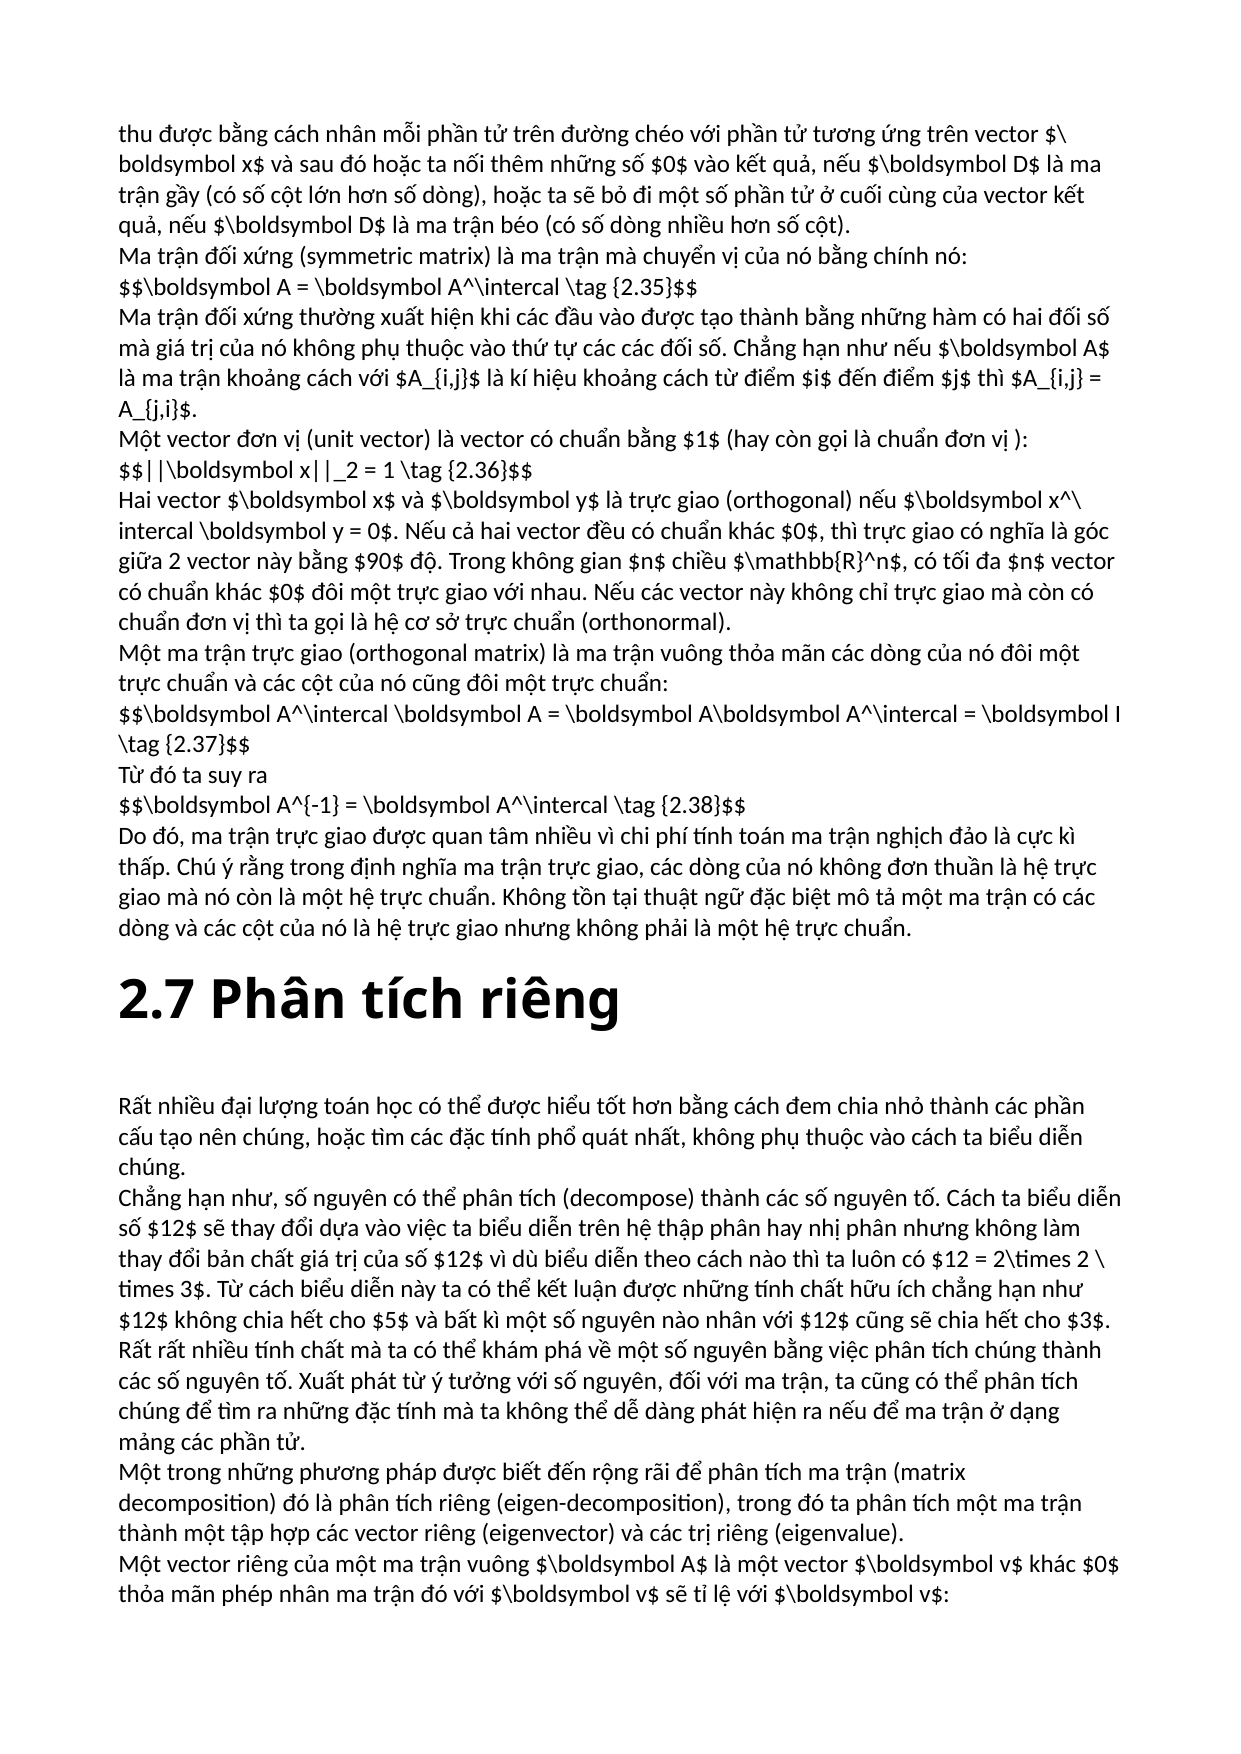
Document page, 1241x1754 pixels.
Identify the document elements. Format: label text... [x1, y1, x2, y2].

subtitle 2.7 Phân tích riêng [118, 961, 1122, 1035]
text $$\boldsymbol A = \boldsymbol A^\intercal \tag {2.35}$$ [118, 271, 1122, 301]
text Một vector đơn vị (unit vector) là vector có chuẩn bằng $1$ (hay còn gọi là chuẩn đơn vị ): [118, 423, 1122, 454]
text $$\boldsymbol A^\intercal \boldsymbol A = \boldsymbol A\boldsymbol A^\intercal = \boldsymbol I \tag {2.37}$$ [118, 698, 1122, 759]
text $$\boldsymbol A^{-1} = \boldsymbol A^\intercal \tag {2.38}$$ [118, 789, 1122, 820]
text Từ đó ta suy ra [118, 759, 1122, 789]
text Một vector riêng của một ma trận vuông $\boldsymbol A$ là một vector $\boldsymbol v$ khác $0$ thỏa mãn phép nhân ma trận đó với $\boldsymbol v$ sẽ tỉ lệ với $\boldsymbol v$: [118, 1548, 1122, 1609]
text Rất rất nhiều tính chất mà ta có thể khám phá về một số nguyên bằng việc phân tích chúng thành các số nguyên tố. Xuất phát từ ý tưởng với số nguyên, đối với ma trận, ta cũng có thể phân tích chúng để tìm ra những đặc tính mà ta không thể dễ dàng phát hiện ra nếu để ma trận ở dạng mảng các phần tử. [118, 1334, 1122, 1457]
text thu được bằng cách nhân mỗi phần tử trên đường chéo với phần tử tương ứng trên vector $\boldsymbol x$ và sau đó hoặc ta nối thêm những số $0$ vào kết quả, nếu $\boldsymbol D$ là ma trận gầy (có số cột lớn hơn số dòng), hoặc ta sẽ bỏ đi một số phần tử ở cuối cùng của vector kết quả, nếu $\boldsymbol D$ là ma trận béo (có số dòng nhiều hơn số cột). [118, 118, 1122, 240]
text Do đó, ma trận trực giao được quan tâm nhiều vì chi phí tính toán ma trận nghịch đảo là cực kì thấp. Chú ý rằng trong định nghĩa ma trận trực giao, các dòng của nó không đơn thuần là hệ trực giao mà nó còn là một hệ trực chuẩn. Không tồn tại thuật ngữ đặc biệt mô tả một ma trận có các dòng và các cột của nó là hệ trực giao nhưng không phải là một hệ trực chuẩn. [118, 820, 1122, 942]
text Chẳng hạn như, số nguyên có thể phân tích (decompose) thành các số nguyên tố. Cách ta biểu diễn số $12$ sẽ thay đổi dựa vào việc ta biểu diễn trên hệ thập phân hay nhị phân nhưng không làm thay đổi bản chất giá trị của số $12$ vì dù biểu diễn theo cách nào thì ta luôn có $12 = 2\times 2 \times 3$. Từ cách biểu diễn này ta có thể kết luận được những tính chất hữu ích chẳng hạn như $12$ không chia hết cho $5$ và bất kì một số nguyên nào nhân với $12$ cũng sẽ chia hết cho $3$. [118, 1182, 1122, 1334]
text Một trong những phương pháp được biết đến rộng rãi để phân tích ma trận (matrix decomposition) đó là phân tích riêng (eigen-decomposition), trong đó ta phân tích một ma trận thành một tập hợp các vector riêng (eigenvector) và các trị riêng (eigenvalue). [118, 1457, 1122, 1548]
text Hai vector $\boldsymbol x$ và $\boldsymbol y$ là trực giao (orthogonal) nếu $\boldsymbol x^\intercal \boldsymbol y = 0$. Nếu cả hai vector đều có chuẩn khác $0$, thì trực giao có nghĩa là góc giữa 2 vector này bằng $90$ độ. Trong không gian $n$ chiều $\mathbb{R}^n$, có tối đa $n$ vector có chuẩn khác $0$ đôi một trực giao với nhau. Nếu các vector này không chỉ trực giao mà còn có chuẩn đơn vị thì ta gọi là hệ cơ sở trực chuẩn (orthonormal). [118, 484, 1122, 637]
text Một ma trận trực giao (orthogonal matrix) là ma trận vuông thỏa mãn các dòng của nó đôi một trực chuẩn và các cột của nó cũng đôi một trực chuẩn: [118, 637, 1122, 698]
text Ma trận đối xứng (symmetric matrix) là ma trận mà chuyển vị của nó bằng chính nó: [118, 240, 1122, 271]
text Rất nhiều đại lượng toán học có thể được hiểu tốt hơn bằng cách đem chia nhỏ thành các phần cấu tạo nên chúng, hoặc tìm các đặc tính phổ quát nhất, không phụ thuộc vào cách ta biểu diễn chúng. [118, 1090, 1122, 1182]
text $$||\boldsymbol x||_2 = 1 \tag {2.36}$$ [118, 454, 1122, 484]
text Ma trận đối xứng thường xuất hiện khi các đầu vào được tạo thành bằng những hàm có hai đối số mà giá trị của nó không phụ thuộc vào thứ tự các các đối số. Chẳng hạn như nếu $\boldsymbol A$ là ma trận khoảng cách với $A_{i,j}$ là kí hiệu khoảng cách từ điểm $i$ đến điểm $j$ thì $A_{i,j} = A_{j,i}$. [118, 301, 1122, 423]
